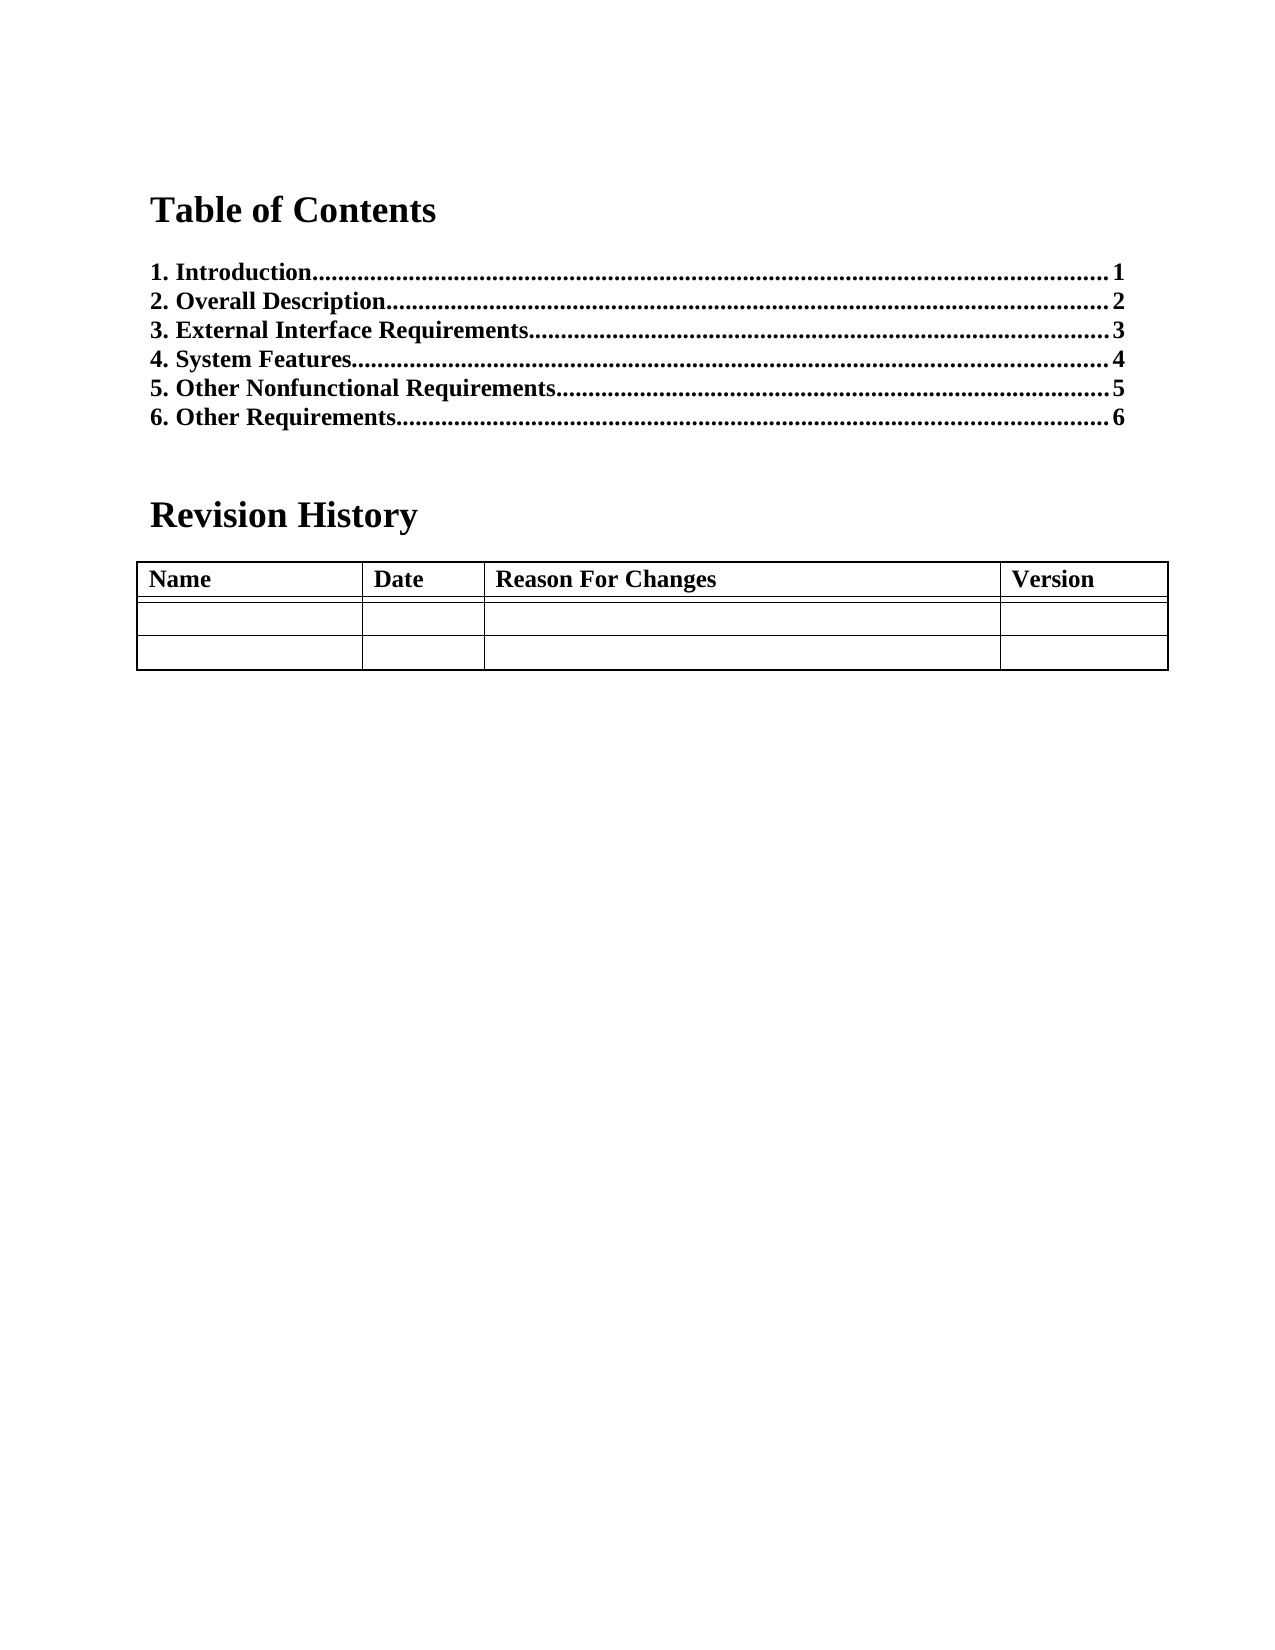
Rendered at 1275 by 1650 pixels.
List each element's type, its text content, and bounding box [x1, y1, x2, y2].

table_cell [138, 636, 362, 669]
text 5. Other Nonfunctional Requirements 5 [150, 378, 1125, 401]
text 6. Other Requirements 6 [150, 407, 1125, 430]
table_cell [485, 597, 1000, 602]
table_header Name [138, 563, 362, 596]
table_header Version [1001, 563, 1167, 596]
text 3. External Interface Requirements 3 [150, 320, 1125, 343]
table_header Reason For Changes [485, 563, 1000, 596]
table_cell [485, 636, 1000, 669]
text Table of Contents [150, 187, 1125, 230]
table_cell [485, 603, 1000, 635]
table_cell [1001, 636, 1167, 669]
text Revision History [150, 493, 1125, 536]
text 2. Overall Description 2 [150, 291, 1125, 314]
table_header Date [363, 563, 484, 596]
text 1. Introduction 1 [150, 262, 1125, 284]
table_cell [1001, 603, 1167, 635]
table_cell [363, 597, 484, 602]
text 4. System Features 4 [150, 349, 1125, 372]
table_cell [1001, 597, 1167, 602]
table_cell [363, 603, 484, 635]
table_cell [363, 636, 484, 669]
table_cell [138, 597, 362, 602]
table_cell [138, 603, 362, 635]
